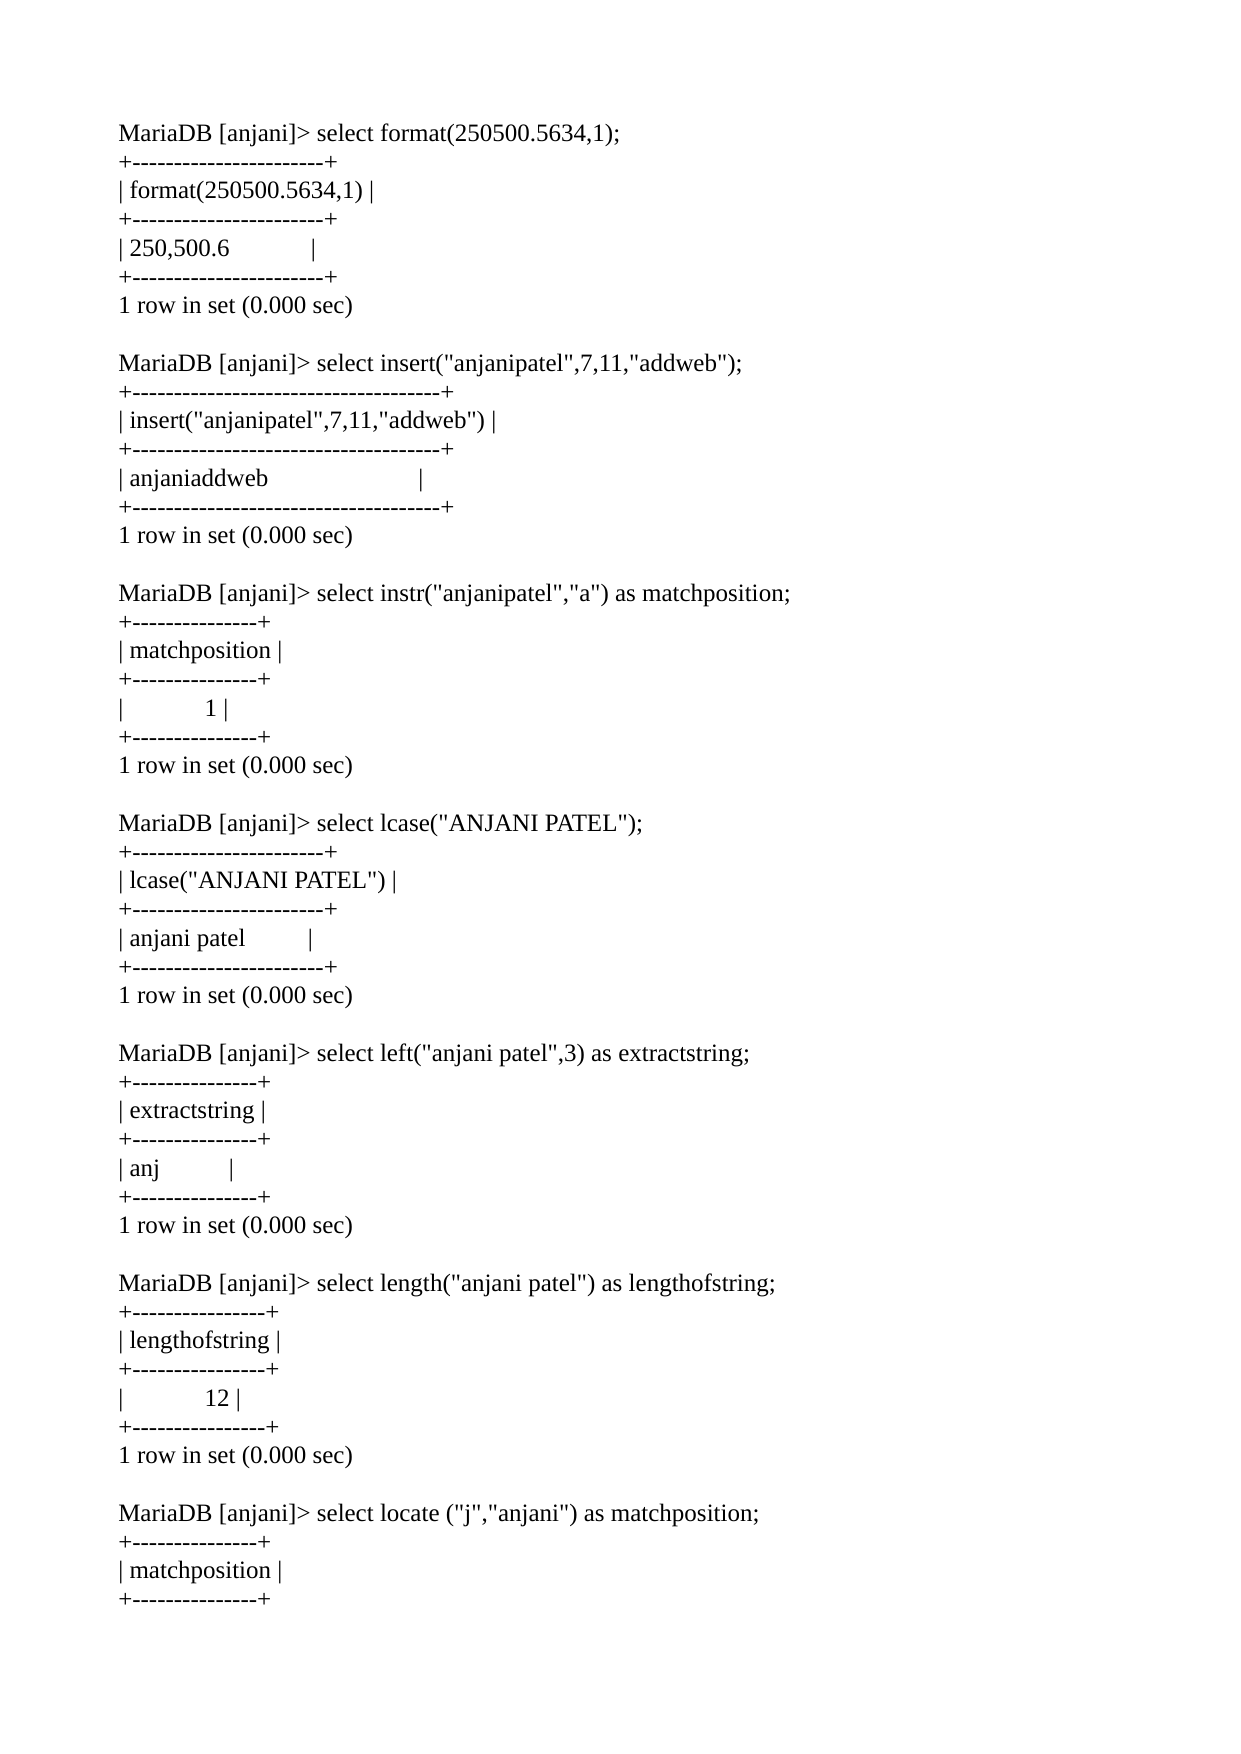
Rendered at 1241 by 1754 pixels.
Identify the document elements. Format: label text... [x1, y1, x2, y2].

text +---------------+ [118, 607, 1122, 636]
text +----------------+ [118, 1297, 1122, 1326]
text MariaDB [anjani]> select lcase("ANJANI PATEL"); [118, 808, 1122, 837]
text | 250,500.6 | [118, 233, 1122, 262]
text MariaDB [anjani]> select locate ("j","anjani") as matchposition; [118, 1498, 1122, 1527]
text +-----------------------+ [118, 894, 1122, 923]
text 1 row in set (0.000 sec) [118, 291, 1122, 319]
text | anj | [118, 1153, 1122, 1182]
text 1 row in set (0.000 sec) [118, 1441, 1122, 1469]
text | anjaniaddweb | [118, 463, 1122, 492]
text | matchposition | [118, 1556, 1122, 1584]
text MariaDB [anjani]> select format(250500.5634,1); [118, 118, 1122, 147]
text +---------------+ [118, 722, 1122, 751]
text +-----------------------+ [118, 952, 1122, 981]
text | 1 | [118, 693, 1122, 722]
text | lcase("ANJANI PATEL") | [118, 866, 1122, 894]
text +----------------+ [118, 1354, 1122, 1383]
text +---------------+ [118, 1527, 1122, 1556]
text +-----------------------+ [118, 204, 1122, 233]
text +---------------+ [118, 1182, 1122, 1211]
text +-------------------------------------+ [118, 434, 1122, 463]
text +---------------+ [118, 1584, 1122, 1613]
text 1 row in set (0.000 sec) [118, 981, 1122, 1009]
text 1 row in set (0.000 sec) [118, 1211, 1122, 1239]
text +-----------------------+ [118, 262, 1122, 291]
text | lengthofstring | [118, 1326, 1122, 1354]
text 1 row in set (0.000 sec) [118, 751, 1122, 779]
text +---------------+ [118, 1067, 1122, 1096]
text MariaDB [anjani]> select left("anjani patel",3) as extractstring; [118, 1038, 1122, 1067]
text | matchposition | [118, 636, 1122, 664]
text MariaDB [anjani]> select length("anjani patel") as lengthofstring; [118, 1268, 1122, 1297]
text | format(250500.5634,1) | [118, 176, 1122, 204]
text 1 row in set (0.000 sec) [118, 521, 1122, 549]
text | insert("anjanipatel",7,11,"addweb") | [118, 406, 1122, 434]
text +-------------------------------------+ [118, 377, 1122, 406]
text MariaDB [anjani]> select instr("anjanipatel","a") as matchposition; [118, 578, 1122, 607]
text | extractstring | [118, 1096, 1122, 1124]
text | anjani patel | [118, 923, 1122, 952]
text +-----------------------+ [118, 837, 1122, 866]
text MariaDB [anjani]> select insert("anjanipatel",7,11,"addweb"); [118, 348, 1122, 377]
text +---------------+ [118, 664, 1122, 693]
text +-------------------------------------+ [118, 492, 1122, 521]
text +---------------+ [118, 1124, 1122, 1153]
text +-----------------------+ [118, 147, 1122, 176]
text +----------------+ [118, 1412, 1122, 1441]
text | 12 | [118, 1383, 1122, 1412]
